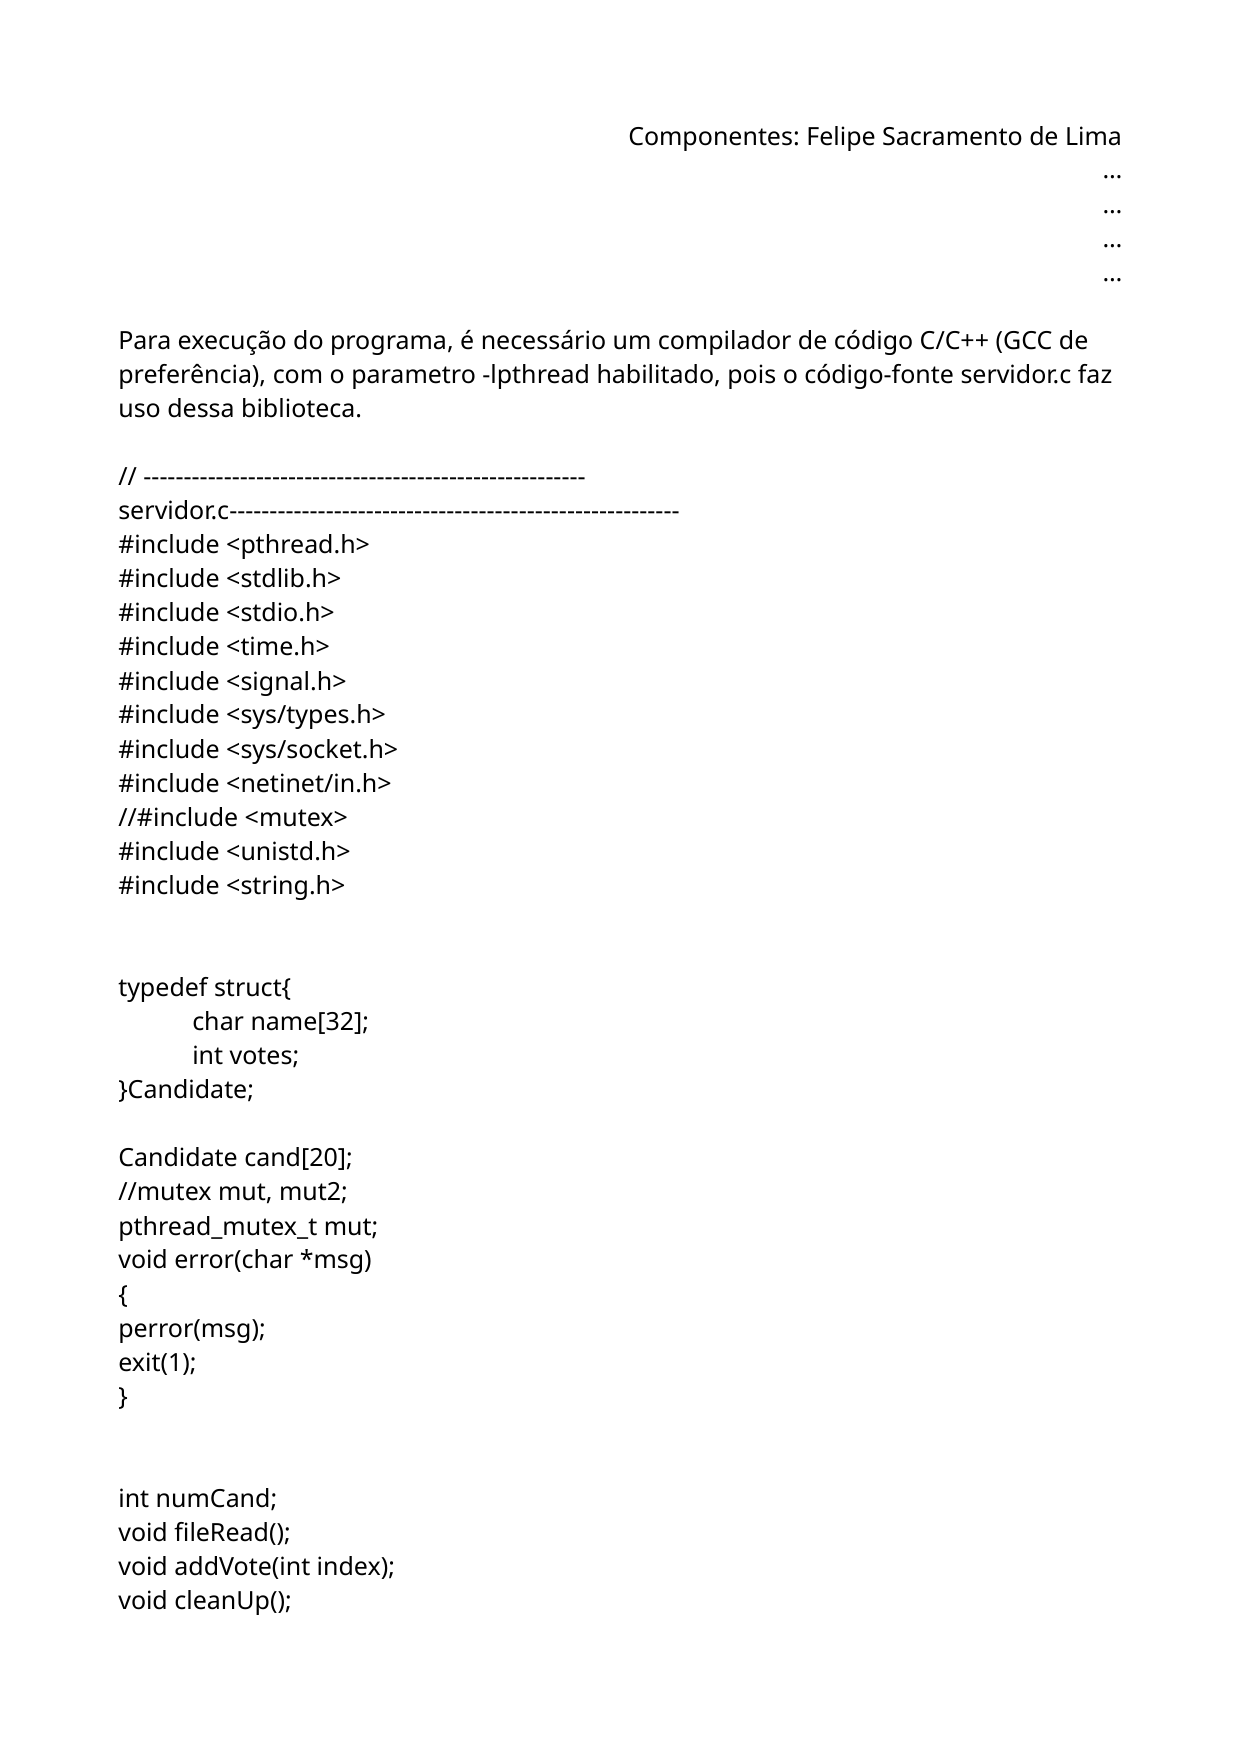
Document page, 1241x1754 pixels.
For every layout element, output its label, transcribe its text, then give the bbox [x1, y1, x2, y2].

text { [118, 1276, 1122, 1310]
text Candidate cand[20]; [118, 1140, 1122, 1174]
text #include <unistd.h> [118, 833, 1122, 867]
text #include <string.h> [118, 867, 1122, 902]
text pthread_mutex_t mut; [118, 1208, 1122, 1242]
text perror(msg); [118, 1310, 1122, 1344]
text //#include <mutex> [118, 799, 1122, 833]
text //mutex mut, mut2; [118, 1174, 1122, 1208]
text typedef struct{ [118, 970, 1122, 1004]
text void fileRead(); [118, 1515, 1122, 1549]
text void addVote(int index); [118, 1549, 1122, 1583]
text … [118, 254, 1122, 288]
text void error(char *msg) [118, 1242, 1122, 1276]
text Componentes: Felipe Sacramento de Lima [118, 118, 1122, 152]
text … [118, 186, 1122, 220]
text … [118, 220, 1122, 254]
text #include <stdlib.h> [118, 561, 1122, 595]
text #include <sys/socket.h> [118, 731, 1122, 765]
text char name[32]; [118, 1004, 1122, 1038]
text int votes; [118, 1038, 1122, 1072]
text #include <stdio.h> [118, 595, 1122, 629]
text #include <signal.h> [118, 663, 1122, 697]
text // -------------------------------------------------------servidor.c-------------------------------------------------------- [118, 459, 1122, 527]
text Para execução do programa, é necessário um compilador de código C/C++ (GCC de preferência), com o parametro -lpthread habilitado, pois o código-fonte servidor.c faz uso dessa biblioteca. [118, 322, 1122, 425]
text void cleanUp(); [118, 1583, 1122, 1617]
text #include <netinet/in.h> [118, 765, 1122, 799]
text } [118, 1378, 1122, 1412]
text #include <sys/types.h> [118, 697, 1122, 731]
text … [118, 152, 1122, 186]
text #include <time.h> [118, 629, 1122, 663]
text }Candidate; [118, 1072, 1122, 1106]
text exit(1); [118, 1344, 1122, 1378]
text #include <pthread.h> [118, 527, 1122, 561]
text int numCand; [118, 1481, 1122, 1515]
